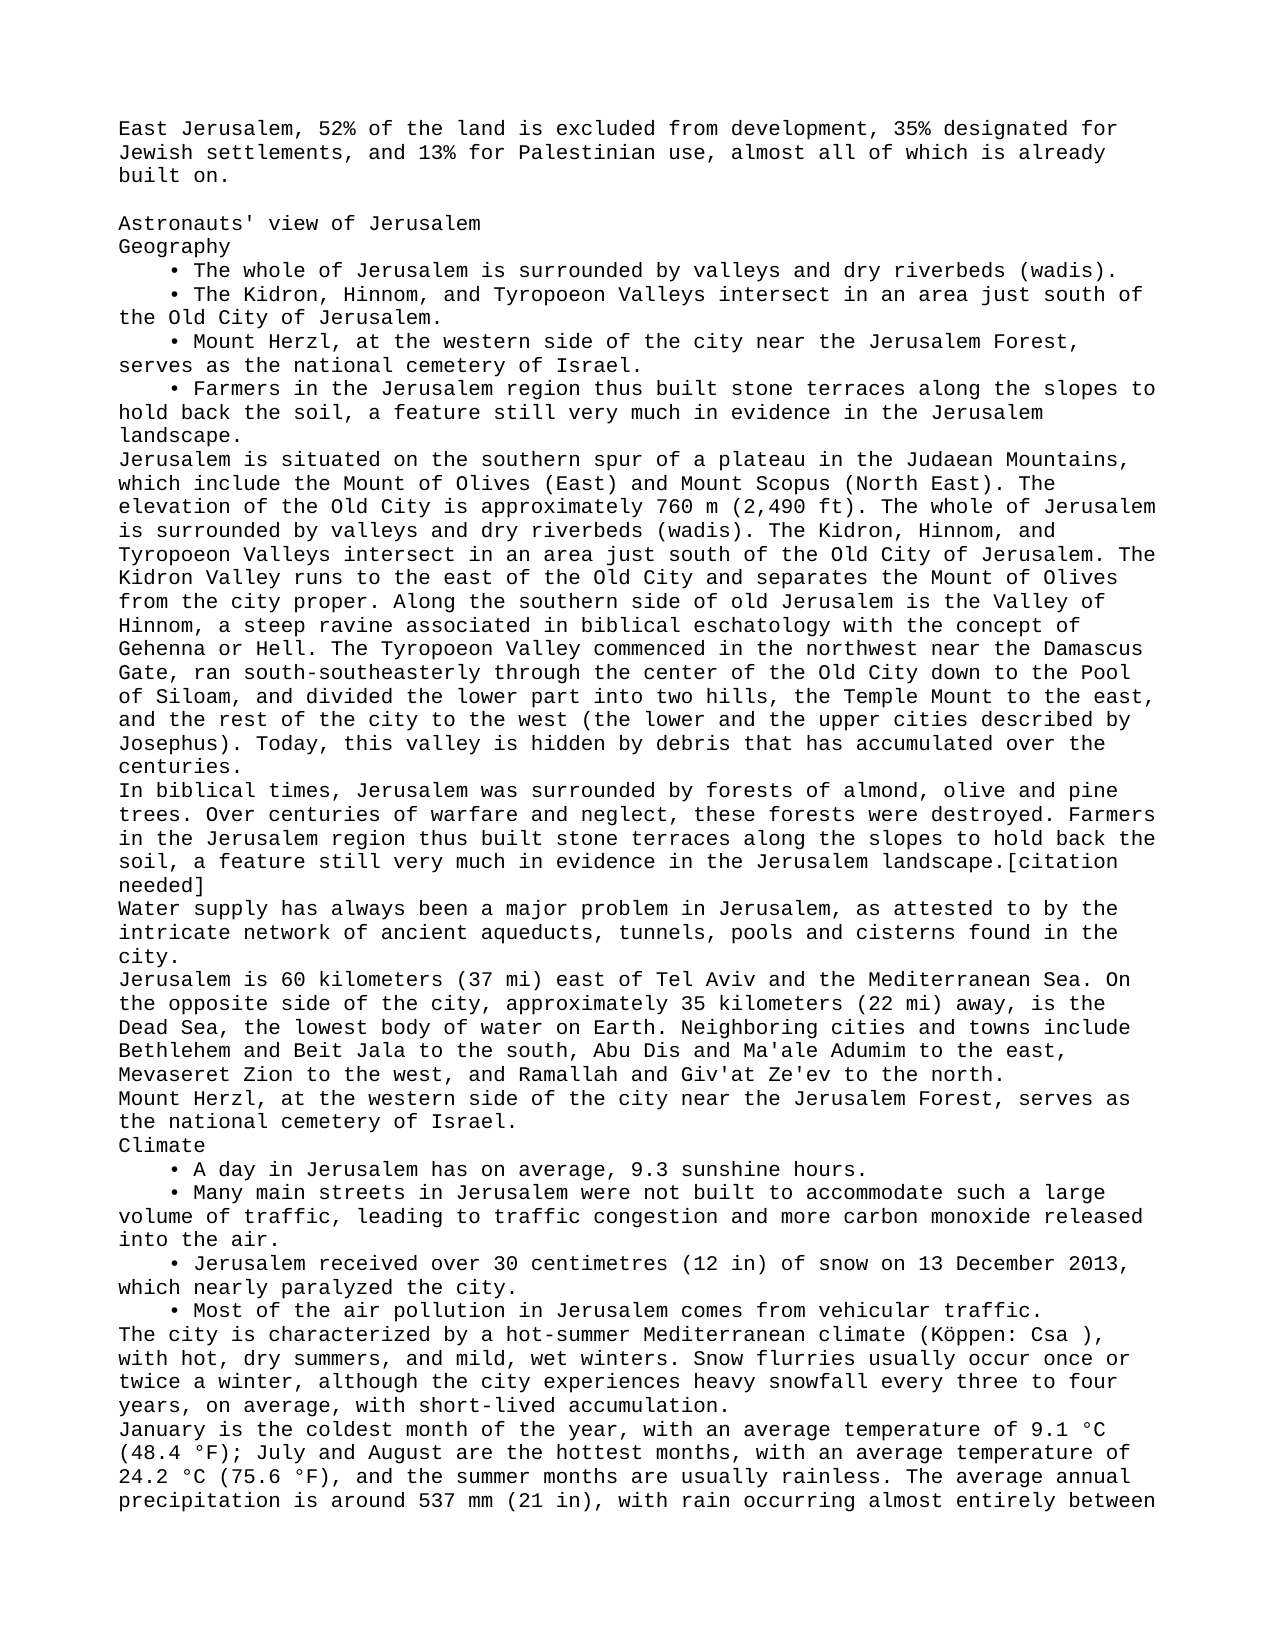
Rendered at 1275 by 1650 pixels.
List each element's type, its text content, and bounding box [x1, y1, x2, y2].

text • Many main streets in Jerusalem were not built to accommodate such a large volume of traffic, leading to traffic congestion and more carbon monoxide released into the air. [118, 1182, 1157, 1253]
text Jerusalem is 60 kilometers (37 mi) east of Tel Aviv and the Mediterranean Sea. On the opposite side of the city, approximately 35 kilometers (22 mi) away, is the Dead Sea, the lowest body of water on Earth. Neighboring cities and towns include Bethlehem and Beit Jala to the south, Abu Dis and Ma'ale Adumim to the east, Mevaseret Zion to the west, and Ramallah and Giv'at Ze'ev to the north. [118, 969, 1157, 1088]
text • Jerusalem received over 30 centimetres (12 in) of snow on 13 December 2013, which nearly paralyzed the city. [118, 1253, 1157, 1300]
text • A day in Jerusalem has on average, 9.3 sunshine hours. [118, 1158, 1157, 1182]
text The city is characterized by a hot-summer Mediterranean climate (Köppen: Csa ), with hot, dry summers, and mild, wet winters. Snow flurries usually occur once or twice a winter, although the city experiences heavy snowfall every three to four years, on average, with short-lived accumulation. [118, 1324, 1157, 1419]
text Jerusalem is situated on the southern spur of a plateau in the Judaean Mountains, which include the Mount of Olives (East) and Mount Scopus (North East). The elevation of the Old City is approximately 760 m (2,490 ft). The whole of Jerusalem is surrounded by valleys and dry riverbeds (wadis). The Kidron, Hinnom, and Tyropoeon Valleys intersect in an area just south of the Old City of Jerusalem. The Kidron Valley runs to the east of the Old City and separates the Mount of Olives from the city proper. Along the southern side of old Jerusalem is the Valley of Hinnom, a steep ravine associated in biblical eschatology with the concept of Gehenna or Hell. The Tyropoeon Valley commenced in the northwest near the Damascus Gate, ran south-southeasterly through the center of the Old City down to the Pool of Siloam, and divided the lower part into two hills, the Temple Mount to the east, and the rest of the city to the west (the lower and the upper cities described by Josephus). Today, this valley is hidden by debris that has accumulated over the centuries. [118, 449, 1157, 780]
text January is the coldest month of the year, with an average temperature of 9.1 °C (48.4 °F); July and August are the hottest months, with an average temperature of 24.2 °C (75.6 °F), and the summer months are usually rainless. The average annual precipitation is around 537 mm (21 in), with rain occurring almost entirely between [118, 1419, 1157, 1513]
text Climate [118, 1135, 1157, 1158]
text • Most of the air pollution in Jerusalem comes from vehicular traffic. [118, 1300, 1157, 1324]
text Water supply has always been a major problem in Jerusalem, as attested to by the intricate network of ancient aqueducts, tunnels, pools and cisterns found in the city. [118, 898, 1157, 969]
text Astronauts' view of Jerusalem [118, 213, 1157, 236]
text In biblical times, Jerusalem was surrounded by forests of almond, olive and pine trees. Over centuries of warfare and neglect, these forests were destroyed. Farmers in the Jerusalem region thus built stone terraces along the slopes to hold back the soil, a feature still very much in evidence in the Jerusalem landscape.[citation needed] [118, 780, 1157, 898]
text • The Kidron, Hinnom, and Tyropoeon Valleys intersect in an area just south of the Old City of Jerusalem. [118, 284, 1157, 331]
text • Farmers in the Jerusalem region thus built stone terraces along the slopes to hold back the soil, a feature still very much in evidence in the Jerusalem landscape. [118, 378, 1157, 449]
text • Mount Herzl, at the western side of the city near the Jerusalem Forest, serves as the national cemetery of Israel. [118, 331, 1157, 378]
text Mount Herzl, at the western side of the city near the Jerusalem Forest, serves as the national cemetery of Israel. [118, 1088, 1157, 1135]
text • The whole of Jerusalem is surrounded by valleys and dry riverbeds (wadis). [118, 260, 1157, 284]
text Geography [118, 236, 1157, 260]
text East Jerusalem, 52% of the land is excluded from development, 35% designated for Jewish settlements, and 13% for Palestinian use, almost all of which is already built on. [118, 118, 1157, 189]
